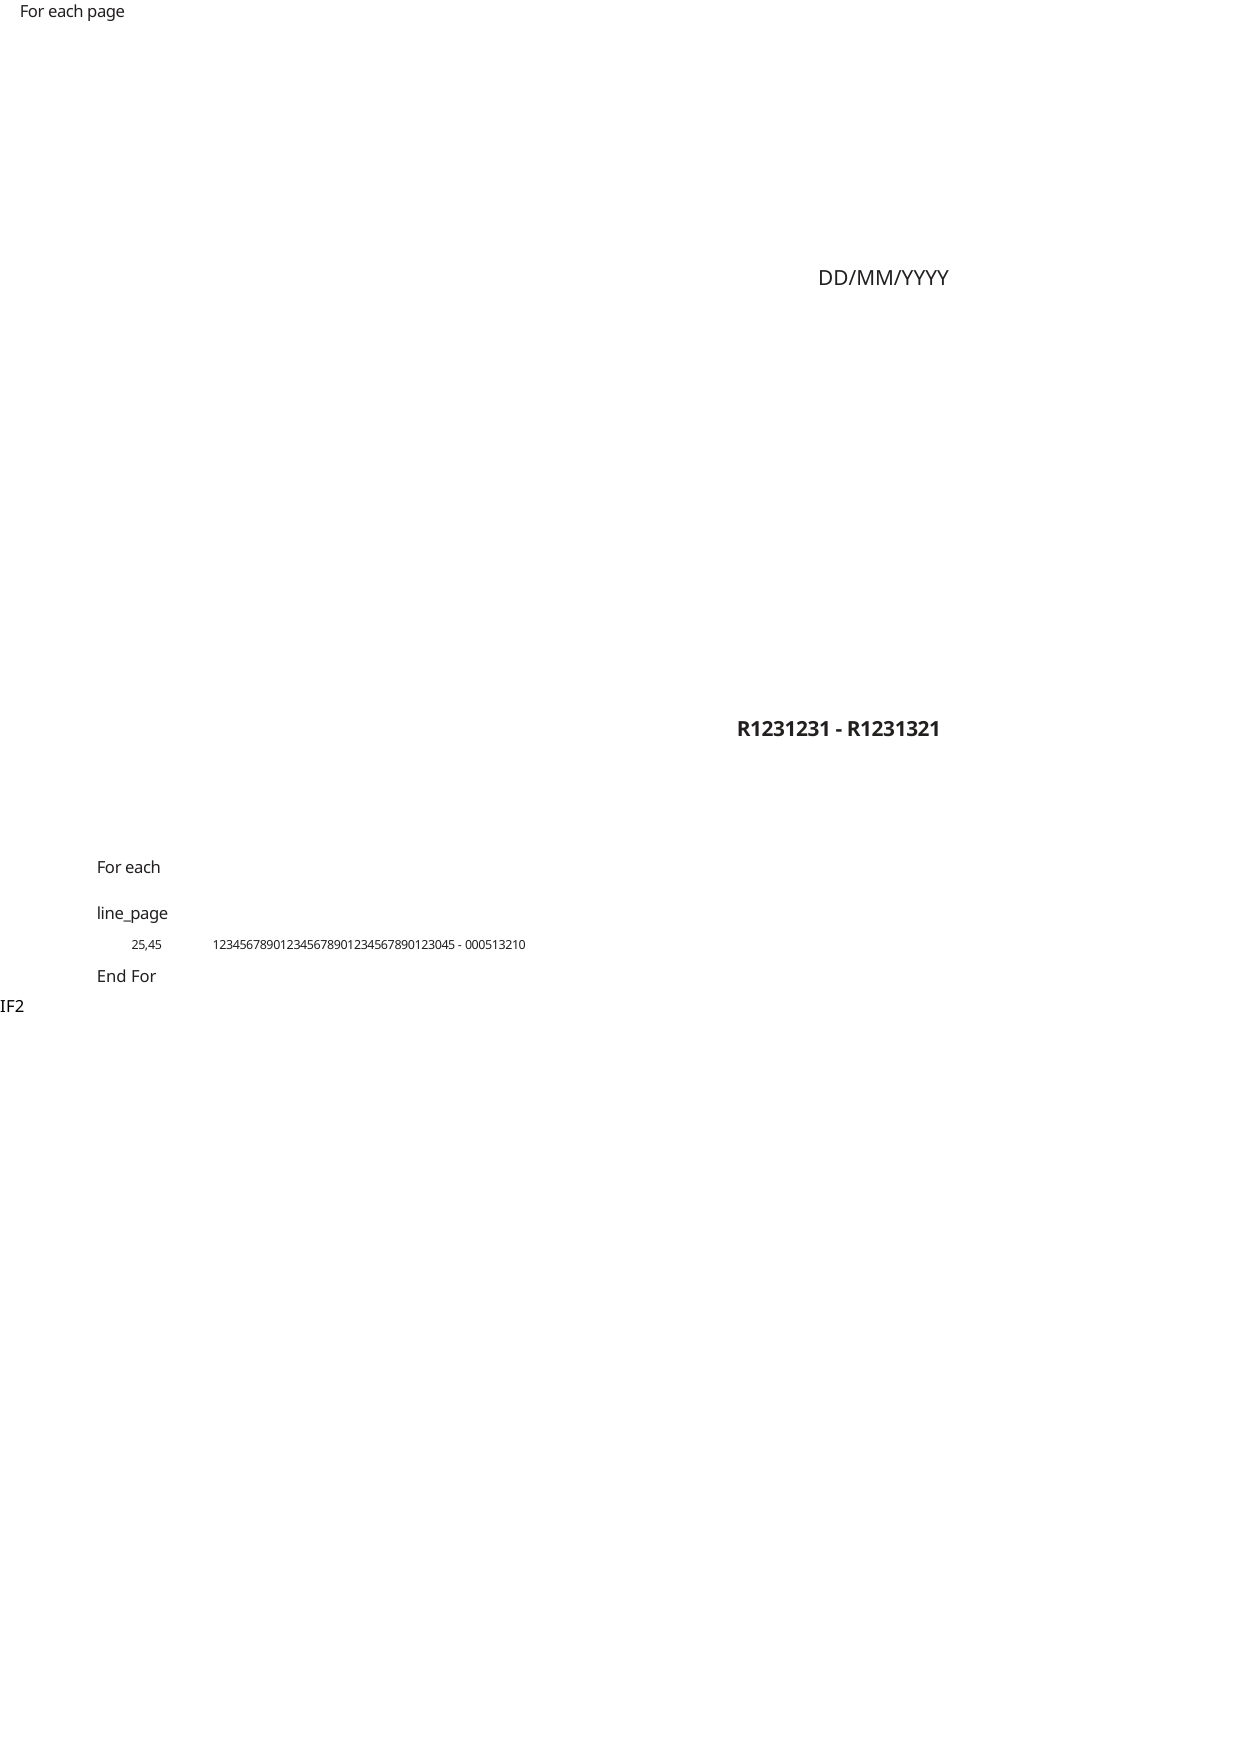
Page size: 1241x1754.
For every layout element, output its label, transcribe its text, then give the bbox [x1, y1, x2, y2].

table_cell End For [77, 959, 212, 994]
text <o.partner_id.commercial_partner_id.name> [165, 463, 1240, 490]
table_header For each line_page [77, 850, 212, 930]
text <o.partner_id.commercial_partner_id.afip_responsability_type_id.name> <o.partner_id.commercial_partner_id.main_id_number> [221, 594, 1240, 654]
table_cell 25,45 [77, 930, 212, 959]
table_cell [213, 959, 1175, 994]
text IF2 [0, 994, 1240, 1017]
table_header [213, 850, 1175, 930]
text For each page [19, 0, 1227, 23]
text DD/MM/YYYY [818, 263, 1240, 292]
text R1231231 - R1231321 [220, 713, 1240, 743]
text <partner_address(o.partner_id.commercial_partner_id)> [165, 531, 1240, 553]
table_cell 123456789012345678901234567890123045 - 000513210 [213, 930, 1175, 959]
